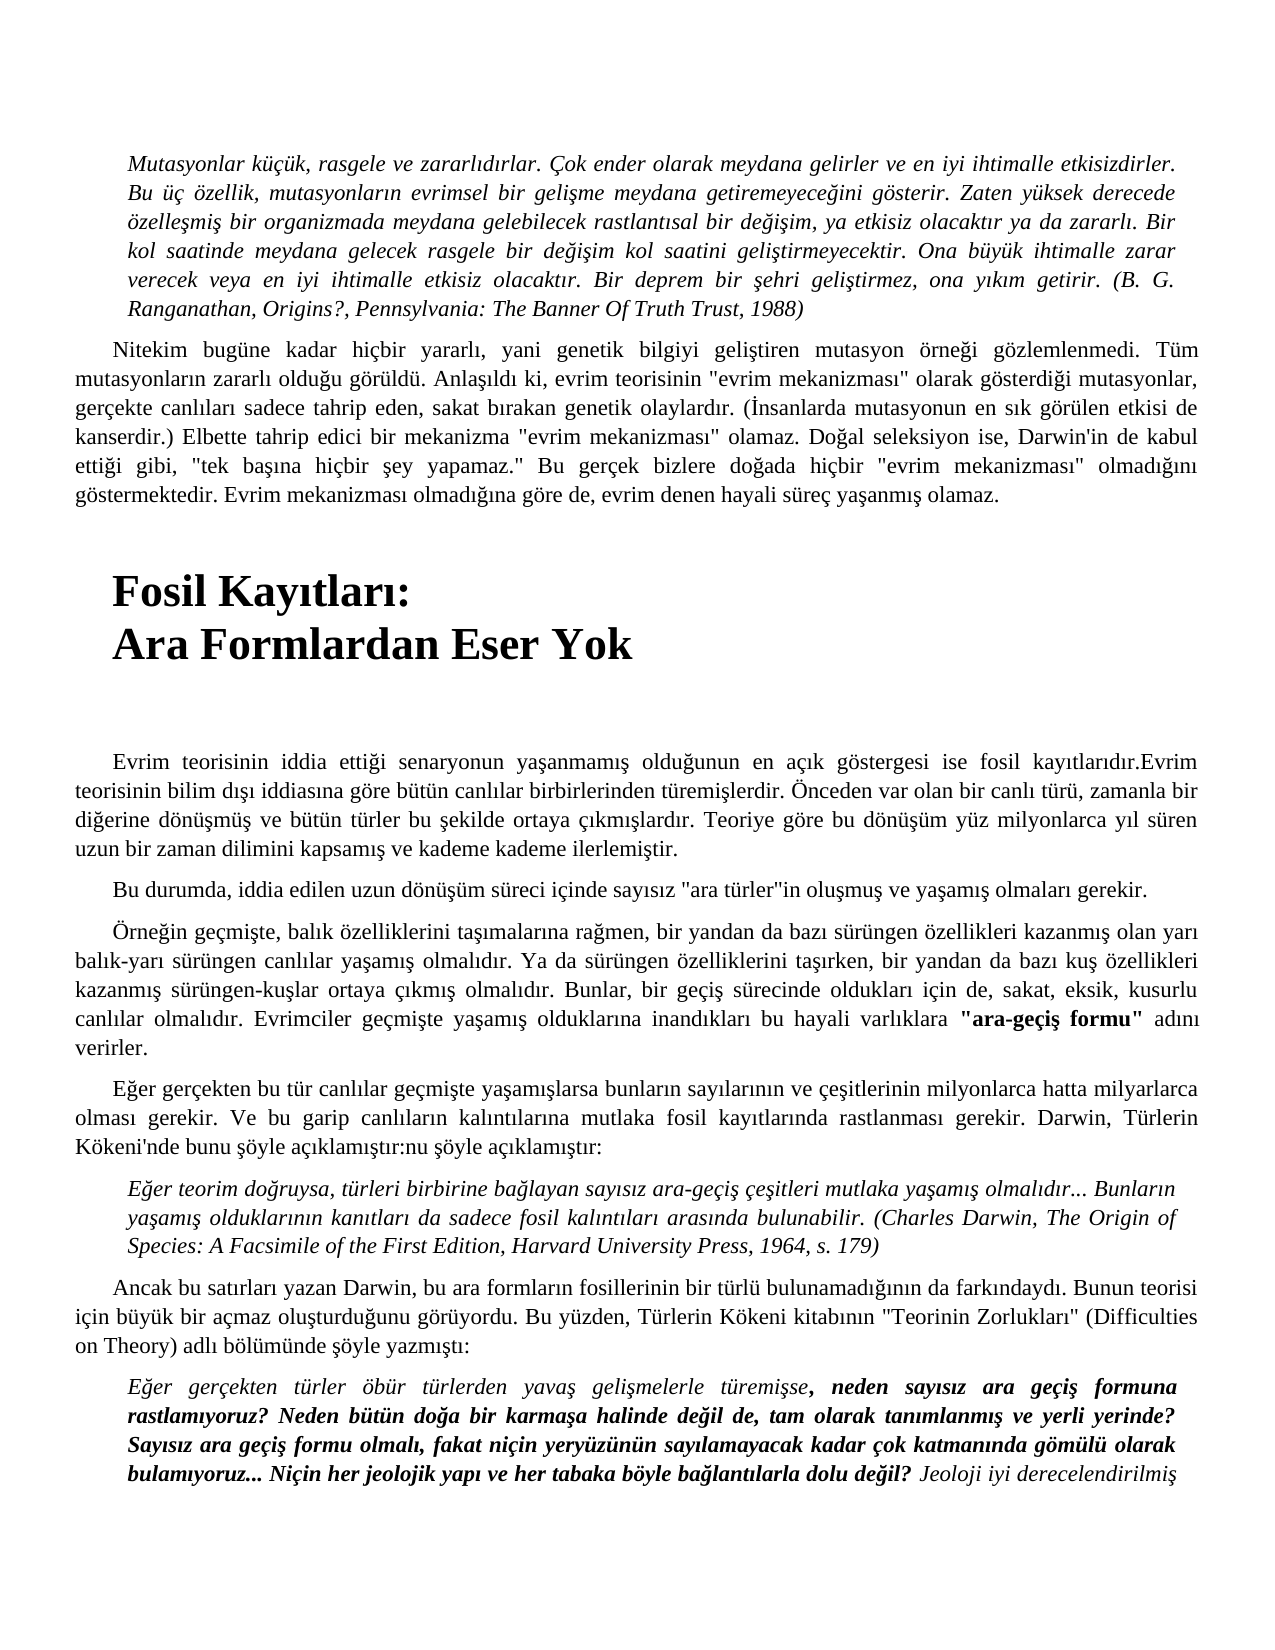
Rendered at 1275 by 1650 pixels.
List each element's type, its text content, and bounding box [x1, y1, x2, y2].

text Bu durumda, iddia edilen uzun dönüşüm süreci içinde sayısız "ara türler"in oluşmuş ve yaşamış olmaları gerekir. [75, 876, 1200, 903]
subtitle Fosil Kayıtları: Ara Formlardan Eser Yok [112, 564, 1200, 669]
text Örneğin geçmişte, balık özelliklerini taşımalarına rağmen, bir yandan da bazı sürüngen özellikleri kazanmış olan yarı balık-yarı sürüngen canlılar yaşamış olmalıdır. Ya da sürüngen özelliklerini taşırken, bir yandan da bazı kuş özellikleri kazanmış sürüngen-kuşlar ortaya çıkmış olmalıdır. Bunlar, bir geçiş sürecinde oldukları için de, sakat, eksik, kusurlu canlılar olmalıdır. Evrimciler geçmişte yaşamış olduklarına inandıkları bu hayali varlıklara "ara-geçiş formu" adını verirler. [75, 918, 1200, 1060]
text Ancak bu satırları yazan Darwin, bu ara formların fosillerinin bir türlü bulunamadığının da farkındaydı. Bunun teorisi için büyük bir açmaz oluşturduğunu görüyordu. Bu yüzden, Türlerin Kökeni kitabının "Teorinin Zorlukları" (Difficulties on Theory) adlı bölümünde şöyle yazmıştı: [75, 1274, 1200, 1358]
text Eğer teorim doğruysa, türleri birbirine bağlayan sayısız ara-geçiş çeşitleri mutlaka yaşamış olmalıdır... Bunların yaşamış olduklarının kanıtları da sadece fosil kalıntıları arasında bulunabilir. (Charles Darwin, The Origin of Species: A Facsimile of the First Edition, Harvard University Press, 1964, s. 179) [127, 1174, 1177, 1259]
text Nitekim bugüne kadar hiçbir yararlı, yani genetik bilgiyi geliştiren mutasyon örneği gözlemlenmedi. Tüm mutasyonların zararlı olduğu görüldü. Anlaşıldı ki, evrim teorisinin "evrim mekanizması" olarak gösterdiği mutasyonlar, gerçekte canlıları sadece tahrip eden, sakat bırakan genetik olaylardır. (İnsanlarda mutasyonun en sık görülen etkisi de kanserdir.) Elbette tahrip edici bir mekanizma "evrim mekanizması" olamaz. Doğal seleksiyon ise, Darwin'in de kabul ettiği gibi, "tek başına hiçbir şey yapamaz." Bu gerçek bizlere doğada hiçbir "evrim mekanizması" olmadığını göstermektedir. Evrim mekanizması olmadığına göre de, evrim denen hayali süreç yaşanmış olamaz. [75, 336, 1200, 507]
text Evrim teorisinin iddia ettiği senaryonun yaşanmamış olduğunun en açık göstergesi ise fosil kayıtlarıdır.Evrim teorisinin bilim dışı iddiasına göre bütün canlılar birbirlerinden türemişlerdir. Önceden var olan bir canlı türü, zamanla bir diğerine dönüşmüş ve bütün türler bu şekilde ortaya çıkmışlardır. Teoriye göre bu dönüşüm yüz milyonlarca yıl süren uzun bir zaman dilimini kapsamış ve kademe kademe ilerlemiştir. [75, 748, 1200, 861]
text Eğer gerçekten türler öbür türlerden yavaş gelişmelerle türemişse, neden sayısız ara geçiş formuna rastlamıyoruz? Neden bütün doğa bir karmaşa halinde değil de, tam olarak tanımlanmış ve yerli yerinde? Sayısız ara geçiş formu olmalı, fakat niçin yeryüzünün sayılamayacak kadar çok katmanında gömülü olarak bulamıyoruz... Niçin her jeolojik yapı ve her tabaka böyle bağlantılarla dolu değil? Jeoloji iyi derecelendirilmiş [127, 1373, 1177, 1487]
text Mutasyonlar küçük, rasgele ve zararlıdırlar. Çok ender olarak meydana gelirler ve en iyi ihtimalle etkisizdirler. Bu üç özellik, mutasyonların evrimsel bir gelişme meydana getiremeyeceğini gösterir. Zaten yüksek derecede özelleşmiş bir organizmada meydana gelebilecek rastlantısal bir değişim, ya etkisiz olacaktır ya da zararlı. Bir kol saatinde meydana gelecek rasgele bir değişim kol saatini geliştirmeyecektir. Ona büyük ihtimalle zarar verecek veya en iyi ihtimalle etkisiz olacaktır. Bir deprem bir şehri geliştirmez, ona yıkım getirir. (B. G. Ranganathan, Origins?, Pennsylvania: The Banner Of Truth Trust, 1988) [127, 150, 1177, 321]
text Eğer gerçekten bu tür canlılar geçmişte yaşamışlarsa bunların sayılarının ve çeşitlerinin milyonlarca hatta milyarlarca olması gerekir. Ve bu garip canlıların kalıntılarına mutlaka fosil kayıtlarında rastlanması gerekir. Darwin, Türlerin Kökeni'nde bunu şöyle açıklamıştır:nu şöyle açıklamıştır: [75, 1075, 1200, 1159]
